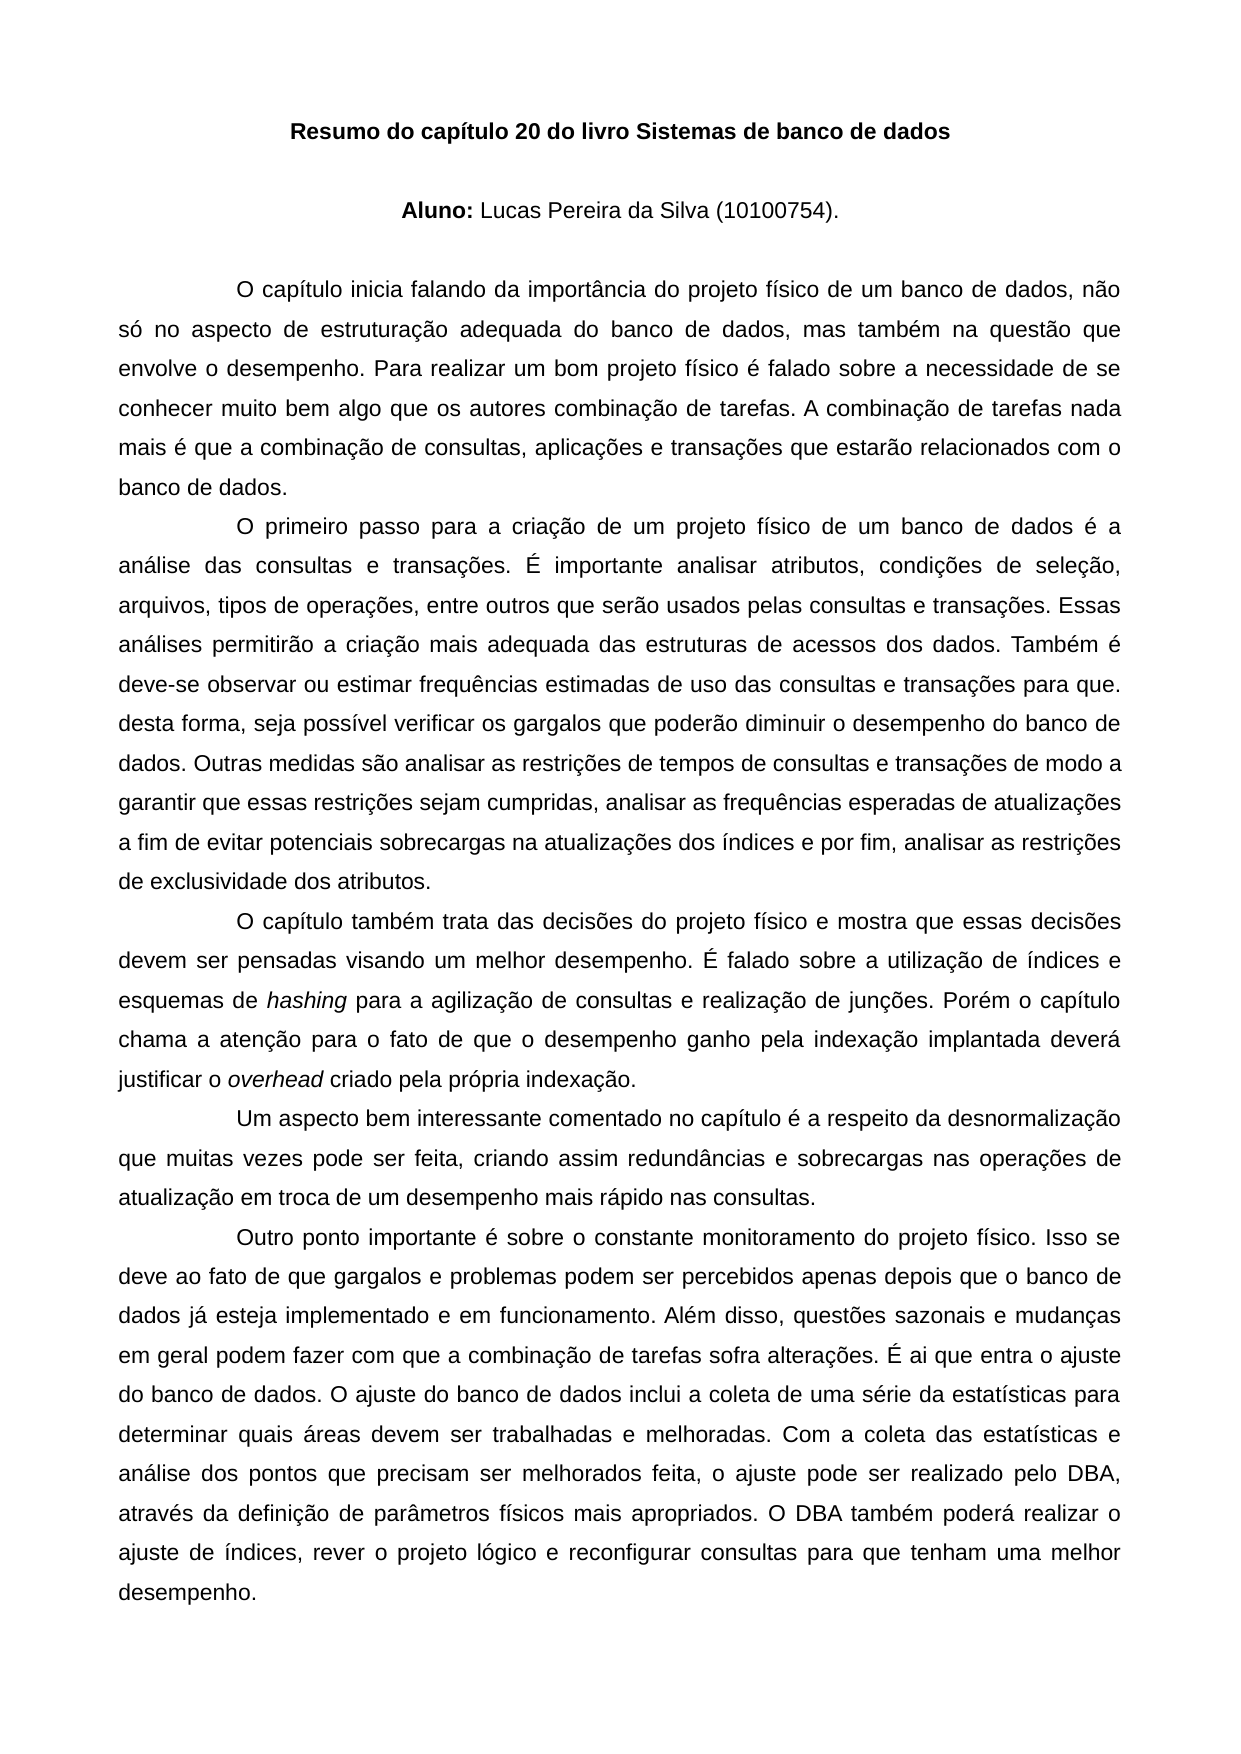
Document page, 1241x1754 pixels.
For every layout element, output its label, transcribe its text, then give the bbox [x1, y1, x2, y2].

text O capítulo inicia falando da importância do projeto físico de um banco de dados, não só no aspecto de estruturação adequada do banco de dados, mas também na questão que envolve o desempenho. Para realizar um bom projeto físico é falado sobre a necessidade de se conhecer muito bem algo que os autores combinação de tarefas. A combinação de tarefas nada mais é que a combinação de consultas, aplicações e transações que estarão relacionados com o banco de dados. [118, 276, 1122, 500]
text Resumo do capítulo 20 do livro Sistemas de banco de dados [118, 118, 1122, 144]
text Um aspecto bem interessante comentado no capítulo é a respeito da desnormalização que muitas vezes pode ser feita, criando assim redundâncias e sobrecargas nas operações de atualização em troca de um desempenho mais rápido nas consultas. [118, 1105, 1122, 1210]
text Outro ponto importante é sobre o constante monitoramento do projeto físico. Isso se deve ao fato de que gargalos e problemas podem ser percebidos apenas depois que o banco de dados já esteja implementado e em funcionamento. Além disso, questões sazonais e mudanças em geral podem fazer com que a combinação de tarefas sofra alterações. É ai que entra o ajuste do banco de dados. O ajuste do banco de dados inclui a coleta de uma série da estatísticas para determinar quais áreas devem ser trabalhadas e melhoradas. Com a coleta das estatísticas e análise dos pontos que precisam ser melhorados feita, o ajuste pode ser realizado pelo DBA, através da definição de parâmetros físicos mais apropriados. O DBA também poderá realizar o ajuste de índices, rever o projeto lógico e reconfigurar consultas para que tenham uma melhor desempenho. [118, 1223, 1122, 1605]
text Aluno: Lucas Pereira da Silva (10100754). [118, 197, 1122, 223]
text O primeiro passo para a criação de um projeto físico de um banco de dados é a análise das consultas e transações. É importante analisar atributos, condições de seleção, arquivos, tipos de operações, entre outros que serão usados pelas consultas e transações. Essas análises permitirão a criação mais adequada das estruturas de acessos dos dados. Também é deve-se observar ou estimar frequências estimadas de uso das consultas e transações para que. desta forma, seja possível verificar os gargalos que poderão diminuir o desempenho do banco de dados. Outras medidas são analisar as restrições de tempos de consultas e transações de modo a garantir que essas restrições sejam cumpridas, analisar as frequências esperadas de atualizações a fim de evitar potenciais sobrecargas na atualizações dos índices e por fim, analisar as restrições de exclusividade dos atributos. [118, 513, 1122, 894]
text O capítulo também trata das decisões do projeto físico e mostra que essas decisões devem ser pensadas visando um melhor desempenho. É falado sobre a utilização de índices e esquemas de hashing para a agilização de consultas e realização de junções. Porém o capítulo chama a atenção para o fato de que o desempenho ganho pela indexação implantada deverá justificar o overhead criado pela própria indexação. [118, 908, 1122, 1092]
